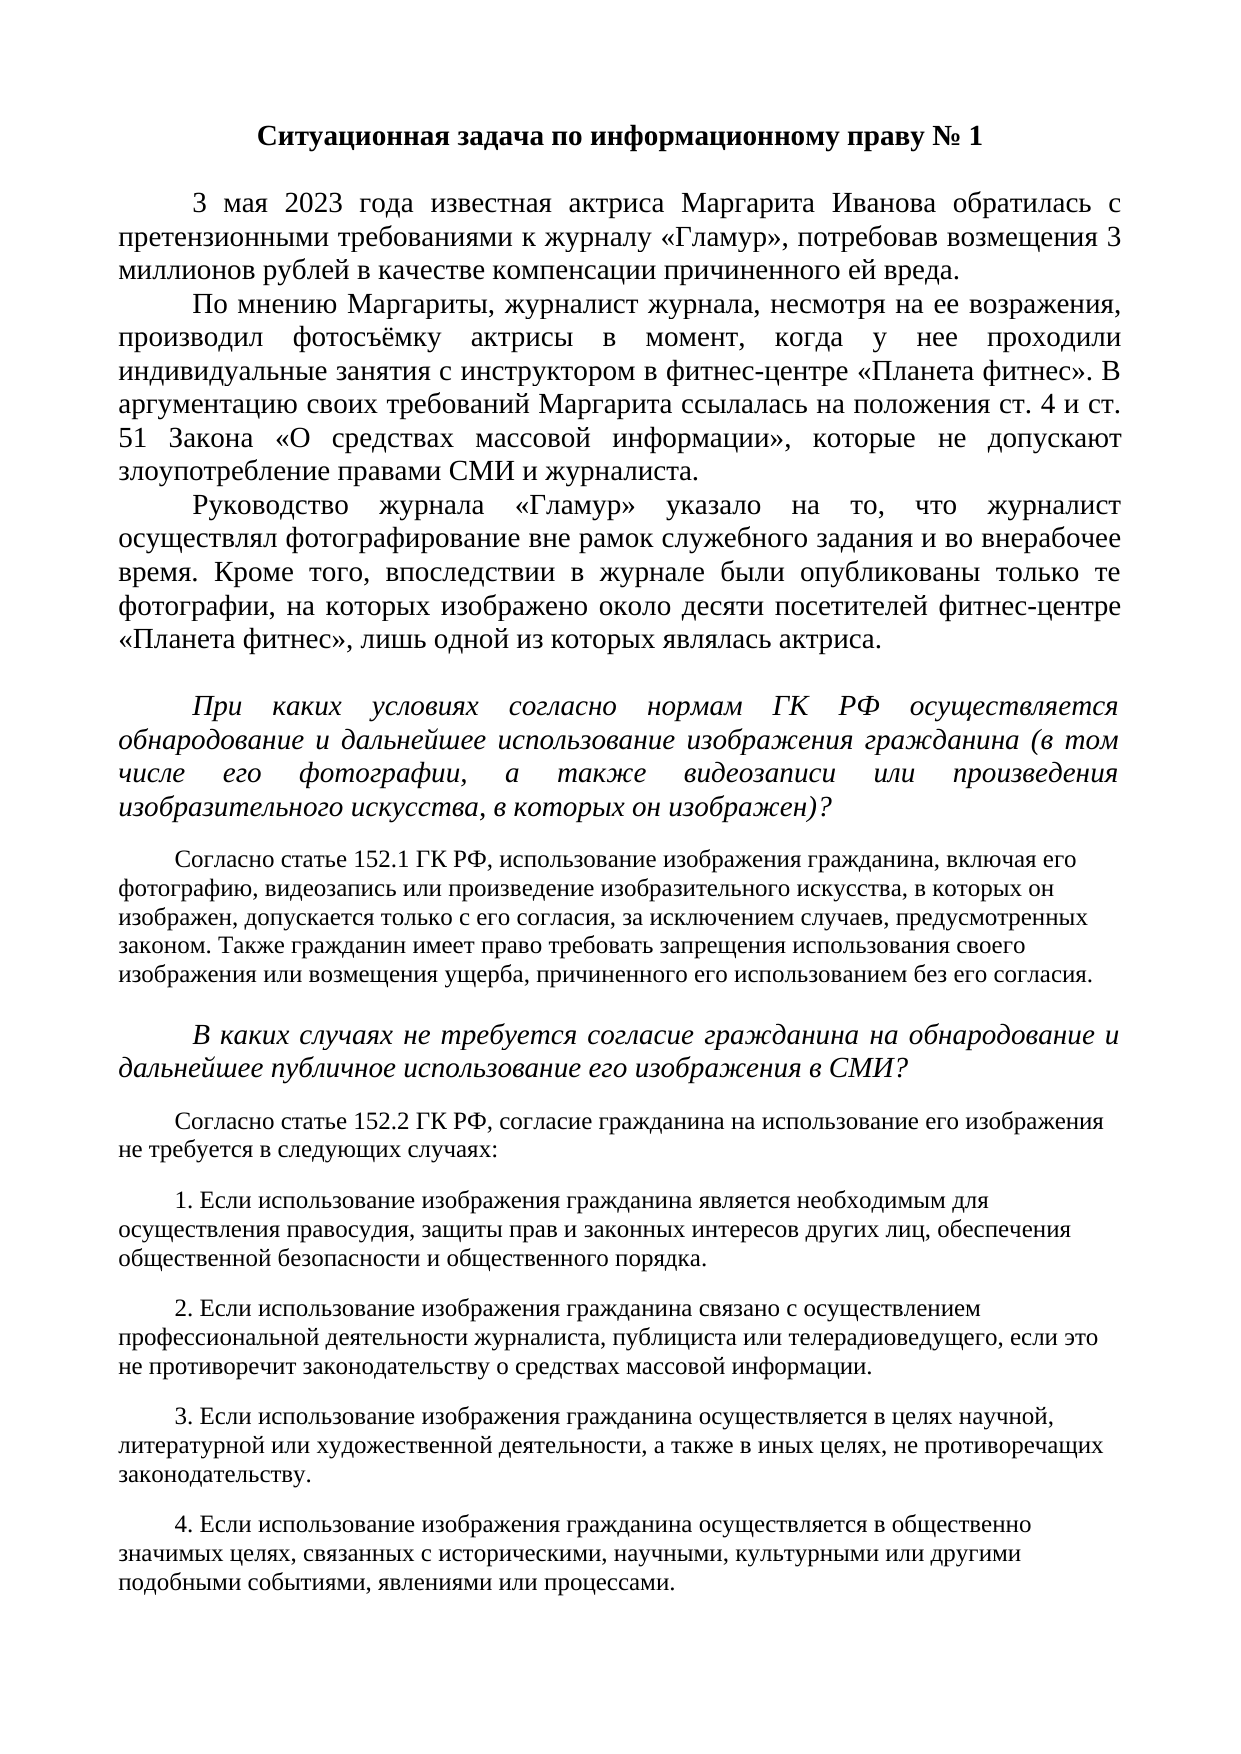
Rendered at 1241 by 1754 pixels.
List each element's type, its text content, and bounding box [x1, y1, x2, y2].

text Руководство журнала «Гламур» указало на то, что журналист осуществлял фотографирование вне рамок служебного задания и во внерабочее время. Кроме того, впоследствии в журнале были опубликованы только те фотографии, на которых изображено около десяти посетителей фитнес-центре «Планета фитнес», лишь одной из которых являлась актриса. [118, 487, 1122, 655]
text 2. Если использование изображения гражданина связано с осуществлением профессиональной деятельности журналиста, публициста или телерадиоведущего, если это не противоречит законодательству о средствах массовой информации. [118, 1293, 1122, 1379]
text 3 мая 2023 года известная актриса Маргарита Иванова обратилась с претензионными требованиями к журналу «Гламур», потребовав возмещения 3 миллионов рублей в качестве компенсации причиненного ей вреда. [118, 185, 1122, 286]
text 1. Если использование изображения гражданина является необходимым для осуществления правосудия, защиты прав и законных интересов других лиц, обеспечения общественной безопасности и общественного порядка. [118, 1185, 1122, 1271]
text 3. Если использование изображения гражданина осуществляется в целях научной, литературной или художественной деятельности, а также в иных целях, не противоречащих законодательству. [118, 1401, 1122, 1488]
text По мнению Маргариты, журналист журнала, несмотря на ее возражения, производил фотосъёмку актрисы в момент, когда у нее проходили индивидуальные занятия с инструктором в фитнес-центре «Планета фитнес». В аргументацию своих требований Маргарита ссылалась на положения ст. 4 и ст. 51 Закона «О средствах массовой информации», которые не допускают злоупотребление правами СМИ и журналиста. [118, 286, 1122, 487]
text В каких случаях не требуется согласие гражданина на обнародование и дальнейшее публичное использование его изображения в СМИ? [118, 1017, 1122, 1084]
text 4. Если использование изображения гражданина осуществляется в общественно значимых целях, связанных с историческими, научными, культурными или другими подобными событиями, явлениями или процессами. [118, 1509, 1122, 1596]
text Ситуационная задача по информационному праву № 1 [118, 118, 1122, 152]
text Согласно статье 152.2 ГК РФ, согласие гражданина на использование его изображения не требуется в следующих случаях: [118, 1106, 1122, 1163]
text При каких условиях согласно нормам ГК РФ осуществляется обнародование и дальнейшее использование изображения гражданина (в том числе его фотографии, а также видеозаписи или произведения изобразительного искусства, в которых он изображен)? [118, 688, 1122, 822]
text Согласно статье 152.1 ГК РФ, использование изображения гражданина, включая его фотографию, видеозапись или произведение изобразительного искусства, в которых он изображен, допускается только с его согласия, за исключением случаев, предусмотренных законом. Также гражданин имеет право требовать запрещения использования своего изображения или возмещения ущерба, причиненного его использованием без его согласия. [118, 844, 1122, 988]
